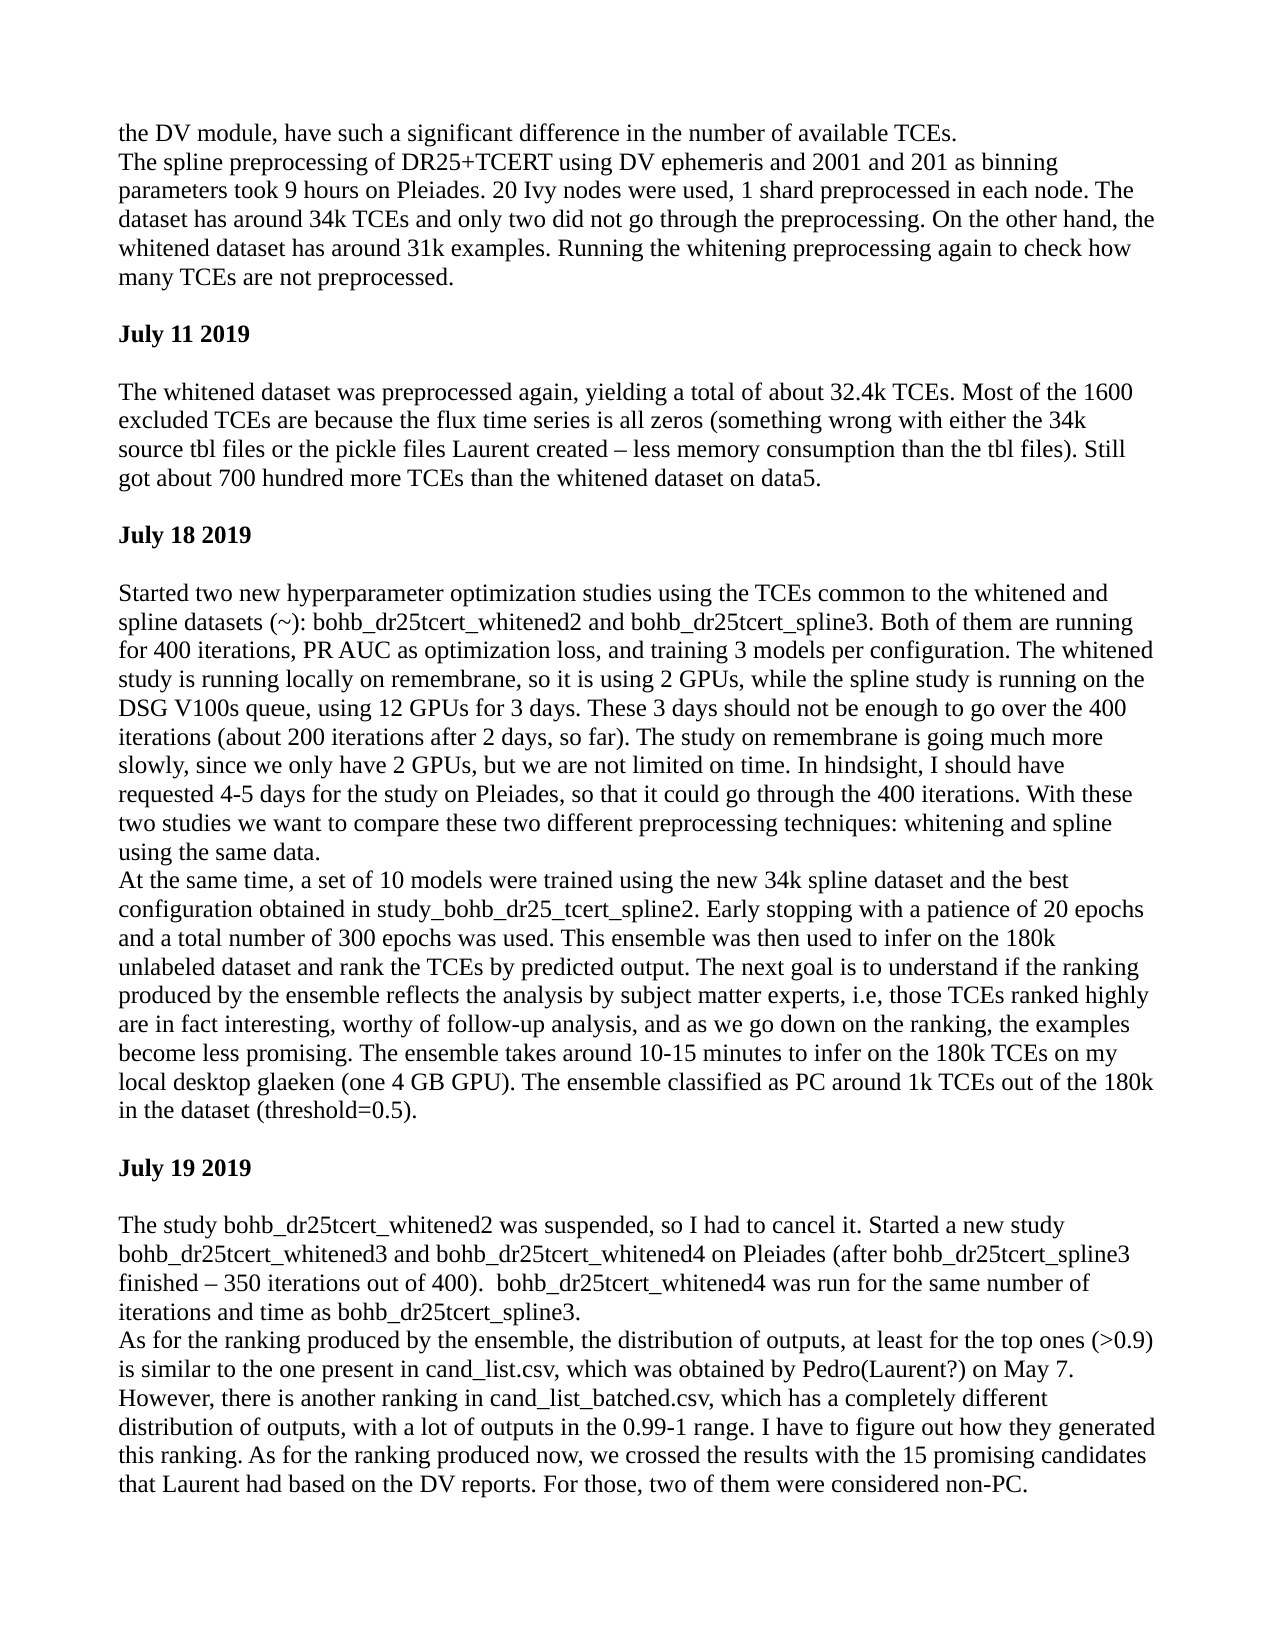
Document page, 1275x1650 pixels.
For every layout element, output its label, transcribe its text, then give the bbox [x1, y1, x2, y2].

text July 19 2019 [118, 1153, 1157, 1182]
text July 11 2019 [118, 319, 1157, 348]
text The study bohb_dr25tcert_whitened2 was suspended, so I had to cancel it. Started a new study bohb_dr25tcert_whitened3 and bohb_dr25tcert_whitened4 on Pleiades (after bohb_dr25tcert_spline3 finished – 350 iterations out of 400). bohb_dr25tcert_whitened4 was run for the same number of iterations and time as bohb_dr25tcert_spline3. [118, 1211, 1157, 1326]
text The spline preprocessing of DR25+TCERT using DV ephemeris and 2001 and 201 as binning parameters took 9 hours on Pleiades. 20 Ivy nodes were used, 1 shard preprocessed in each node. The dataset has around 34k TCEs and only two did not go through the preprocessing. On the other hand, the whitened dataset has around 31k examples. Running the whitening preprocessing again to check how many TCEs are not preprocessed. [118, 147, 1157, 291]
text July 18 2019 [118, 521, 1157, 549]
text At the same time, a set of 10 models were trained using the new 34k spline dataset and the best configuration obtained in study_bohb_dr25_tcert_spline2. Early stopping with a patience of 20 epochs and a total number of 300 epochs was used. This ensemble was then used to infer on the 180k unlabeled dataset and rank the TCEs by predicted output. The next goal is to understand if the ranking produced by the ensemble reflects the analysis by subject matter experts, i.e, those TCEs ranked highly are in fact interesting, worthy of follow-up analysis, and as we go down on the ranking, the examples become less promising. The ensemble takes around 10-15 minutes to infer on the 180k TCEs on my local desktop glaeken (one 4 GB GPU). The ensemble classified as PC around 1k TCEs out of the 180k in the dataset (threshold=0.5). [118, 866, 1157, 1124]
text the DV module, have such a significant difference in the number of available TCEs. [118, 118, 1157, 147]
text Started two new hyperparameter optimization studies using the TCEs common to the whitened and spline datasets (~): bohb_dr25tcert_whitened2 and bohb_dr25tcert_spline3. Both of them are running for 400 iterations, PR AUC as optimization loss, and training 3 models per configuration. The whitened study is running locally on remembrane, so it is using 2 GPUs, while the spline study is running on the DSG V100s queue, using 12 GPUs for 3 days. These 3 days should not be enough to go over the 400 iterations (about 200 iterations after 2 days, so far). The study on remembrane is going much more slowly, since we only have 2 GPUs, but we are not limited on time. In hindsight, I should have requested 4-5 days for the study on Pleiades, so that it could go through the 400 iterations. With these two studies we want to compare these two different preprocessing techniques: whitening and spline using the same data. [118, 578, 1157, 866]
text The whitened dataset was preprocessed again, yielding a total of about 32.4k TCEs. Most of the 1600 excluded TCEs are because the flux time series is all zeros (something wrong with either the 34k source tbl files or the pickle files Laurent created – less memory consumption than the tbl files). Still got about 700 hundred more TCEs than the whitened dataset on data5. [118, 377, 1157, 492]
text As for the ranking produced by the ensemble, the distribution of outputs, at least for the top ones (>0.9) is similar to the one present in cand_list.csv, which was obtained by Pedro(Laurent?) on May 7. However, there is another ranking in cand_list_batched.csv, which has a completely different distribution of outputs, with a lot of outputs in the 0.99-1 range. I have to figure out how they generated this ranking. As for the ranking produced now, we crossed the results with the 15 promising candidates that Laurent had based on the DV reports. For those, two of them were considered non-PC. [118, 1326, 1157, 1498]
